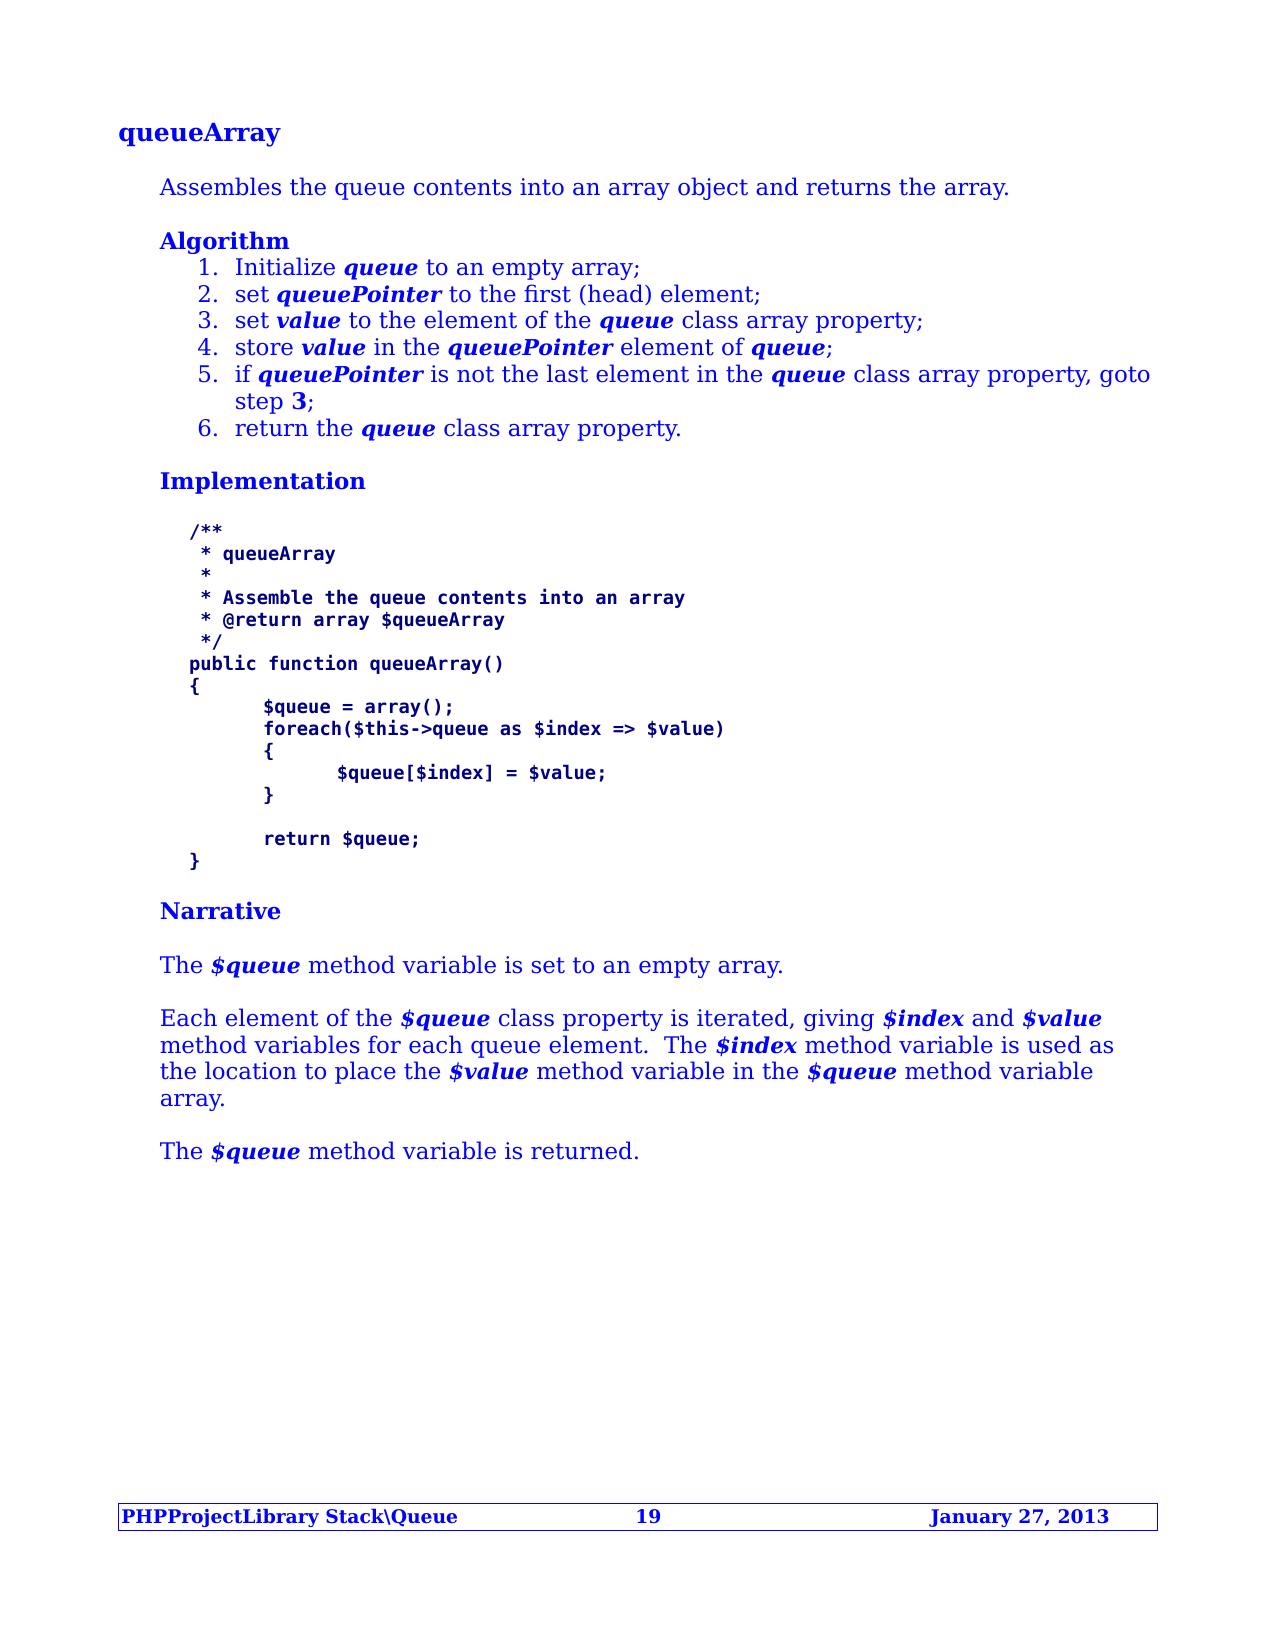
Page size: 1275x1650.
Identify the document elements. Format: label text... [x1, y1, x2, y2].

list return $queue; [189, 828, 1157, 850]
list foreach($this->queue as $index => $value) [189, 718, 1157, 740]
text The $queue method variable is set to an empty array. [159, 952, 1157, 978]
list { [189, 740, 1157, 762]
list { [189, 675, 1157, 697]
list $queue = array(); [189, 697, 1157, 718]
list * [189, 565, 1157, 587]
text Narrative [159, 898, 1157, 925]
text Assembles the queue contents into an array object and returns the array. [159, 174, 1157, 201]
list public function queueArray() [189, 653, 1157, 675]
list * @return array $queueArray [189, 609, 1157, 631]
text Each element of the $queue class property is iterated, giving $index and $value method variables for each queue element. The $index method variable is used as the location to place the $value method variable in the $queue method variable array. [159, 1005, 1157, 1112]
list set queuePointer to the first (head) element; [197, 281, 1157, 308]
list * Assemble the queue contents into an array [189, 587, 1157, 609]
list } [189, 850, 1157, 872]
text Algorithm [159, 227, 1157, 254]
list /** [189, 522, 1157, 543]
list if queuePointer is not the last element in the queue class array property, goto step 3; [197, 361, 1157, 415]
list * queueArray [189, 543, 1157, 565]
list Initialize queue to an empty array; [197, 254, 1157, 281]
list } [189, 784, 1157, 806]
title queueArray [118, 118, 1157, 147]
list set value to the element of the queue class array property; [197, 308, 1157, 334]
text The $queue method variable is returned. [159, 1138, 1157, 1165]
list return the queue class array property. [197, 415, 1157, 441]
list store value in the queuePointer element of queue; [197, 334, 1157, 361]
text Implementation [159, 468, 1157, 495]
list */ [189, 631, 1157, 653]
list $queue[$index] = $value; [189, 762, 1157, 784]
